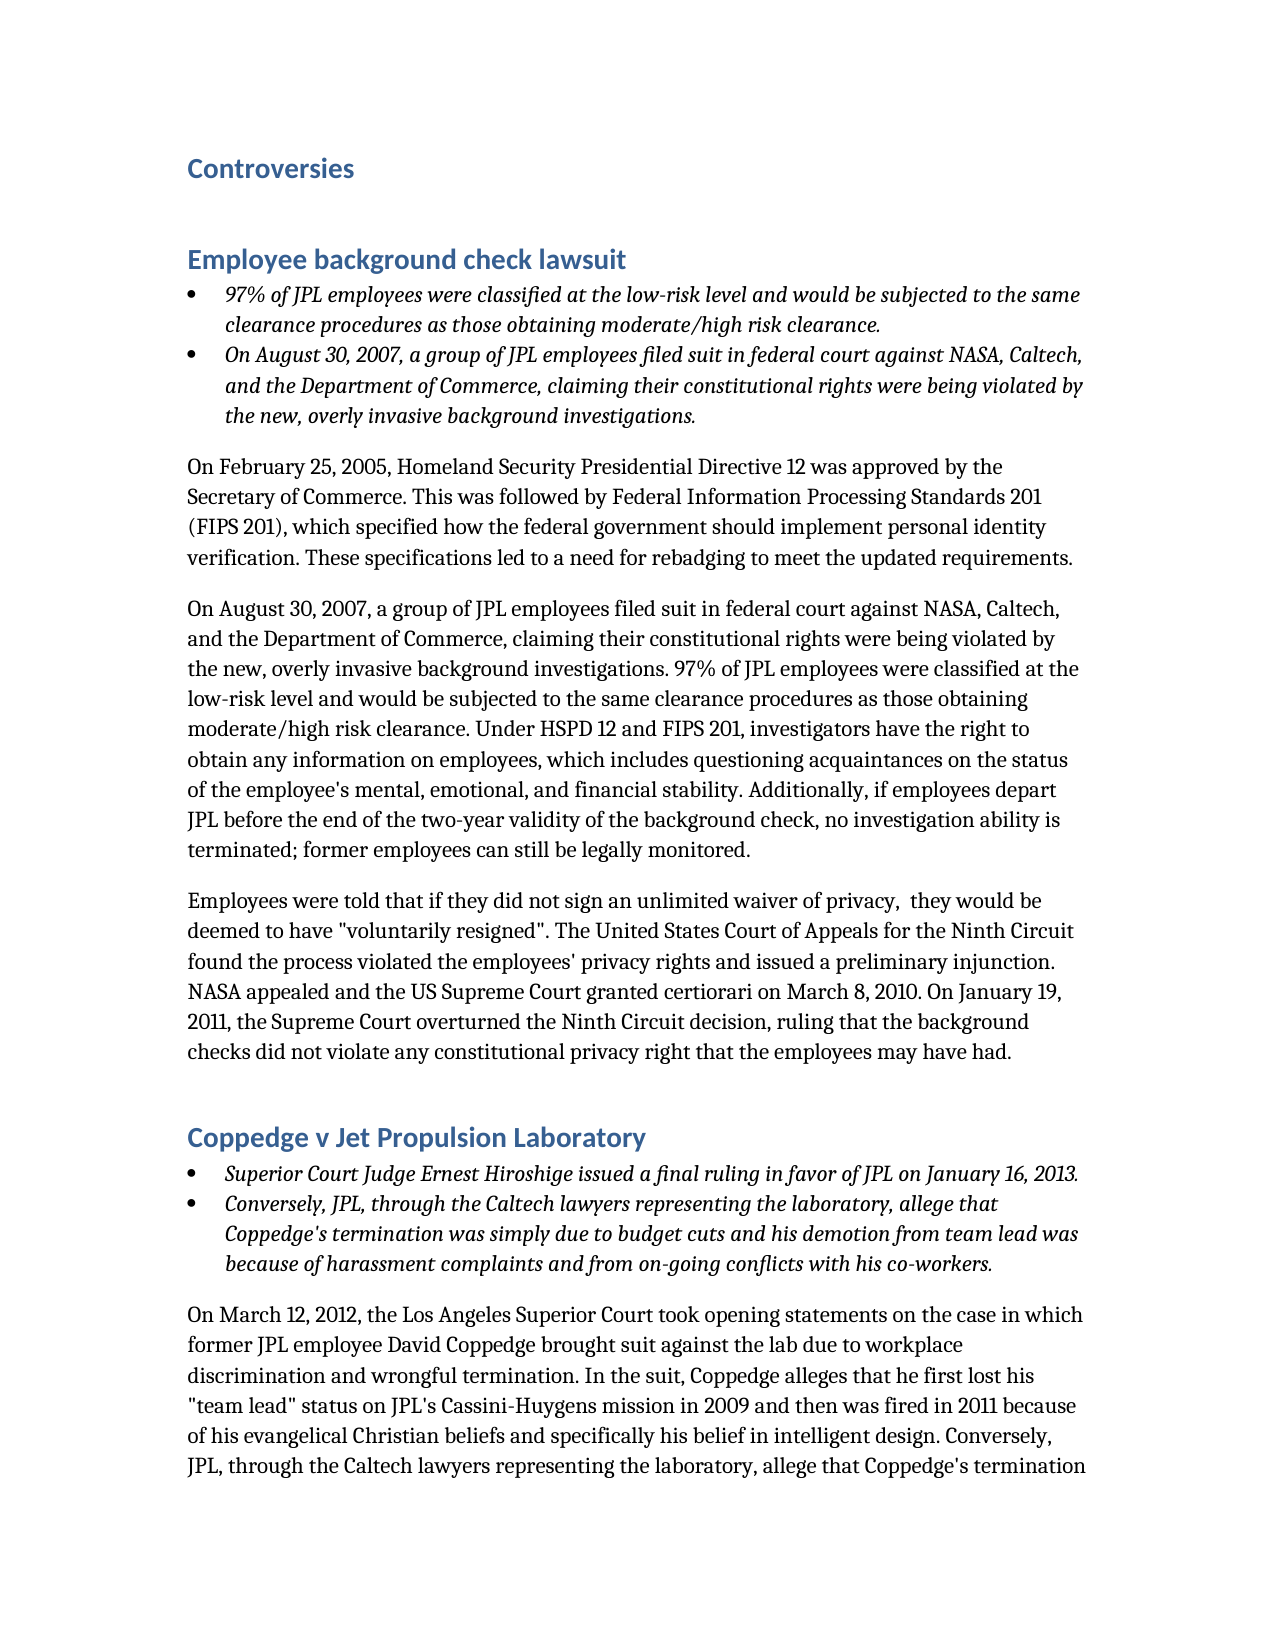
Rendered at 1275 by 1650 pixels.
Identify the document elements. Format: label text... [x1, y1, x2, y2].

list 97% of JPL employees were classified at the low-risk level and would be subjected to the same clearance procedures as those obtaining moderate/high risk clearance. [187, 282, 1087, 338]
list Conversely, JPL, through the Caltech lawyers representing the laboratory, allege that Coppedge's termination was simply due to budget cuts and his demotion from team lead was because of harassment complaints and from on-going conflicts with his co-workers. [187, 1191, 1087, 1277]
text On March 12, 2012, the Los Angeles Superior Court took opening statements on the case in which former JPL employee David Coppedge brought suit against the lab due to workplace discrimination and wrongful termination. In the suit, Coppedge alleges that he first lost his "team lead" status on JPL's Cassini-Huygens mission in 2009 and then was fired in 2011 because of his evangelical Christian beliefs and specifically his belief in intelligent design. Conversely, JPL, through the Caltech lawyers representing the laboratory, allege that Coppedge's termination [187, 1302, 1087, 1479]
text On February 25, 2005, Homeland Security Presidential Directive 12 was approved by the Secretary of Commerce. This was followed by Federal Information Processing Standards 201 (FIPS 201), which specified how the federal government should implement personal identity verification. These specifications led to a need for rebadging to meet the updated requirements. [187, 454, 1087, 571]
subtitle Employee background check lawsuit [187, 241, 1087, 277]
text On August 30, 2007, a group of JPL employees filed suit in federal court against NASA, Caltech, and the Department of Commerce, claiming their constitutional rights were being violated by the new, overly invasive background investigations. 97% of JPL employees were classified at the low-risk level and would be subjected to the same clearance procedures as those obtaining moderate/high risk clearance. Under HSPD 12 and FIPS 201, investigators have the right to obtain any information on employees, which includes questioning acquaintances on the status of the employee's mental, emotional, and financial stability. Additionally, if employees depart JPL before the end of the two-year validity of the background check, no investigation ability is terminated; former employees can still be legally monitored. [187, 595, 1087, 863]
subtitle Coppedge v Jet Propulsion Laboratory [187, 1119, 1087, 1155]
subtitle Controversies [187, 150, 1087, 186]
text Employees were told that if they did not sign an unlimited waiver of privacy, they would be deemed to have "voluntarily resigned". The United States Court of Appeals for the Ninth Circuit found the process violated the employees' privacy rights and issued a preliminary injunction. NASA appealed and the US Supreme Court granted certiorari on March 8, 2010. On January 19, 2011, the Supreme Court overturned the Ninth Circuit decision, ruling that the background checks did not violate any constitutional privacy right that the employees may have had. [187, 888, 1087, 1066]
list On August 30, 2007, a group of JPL employees filed suit in federal court against NASA, Caltech, and the Department of Commerce, claiming their constitutional rights were being violated by the new, overly invasive background investigations. [187, 342, 1087, 429]
list Superior Court Judge Ernest Hiroshige issued a final ruling in favor of JPL on January 16, 2013. [187, 1160, 1087, 1187]
